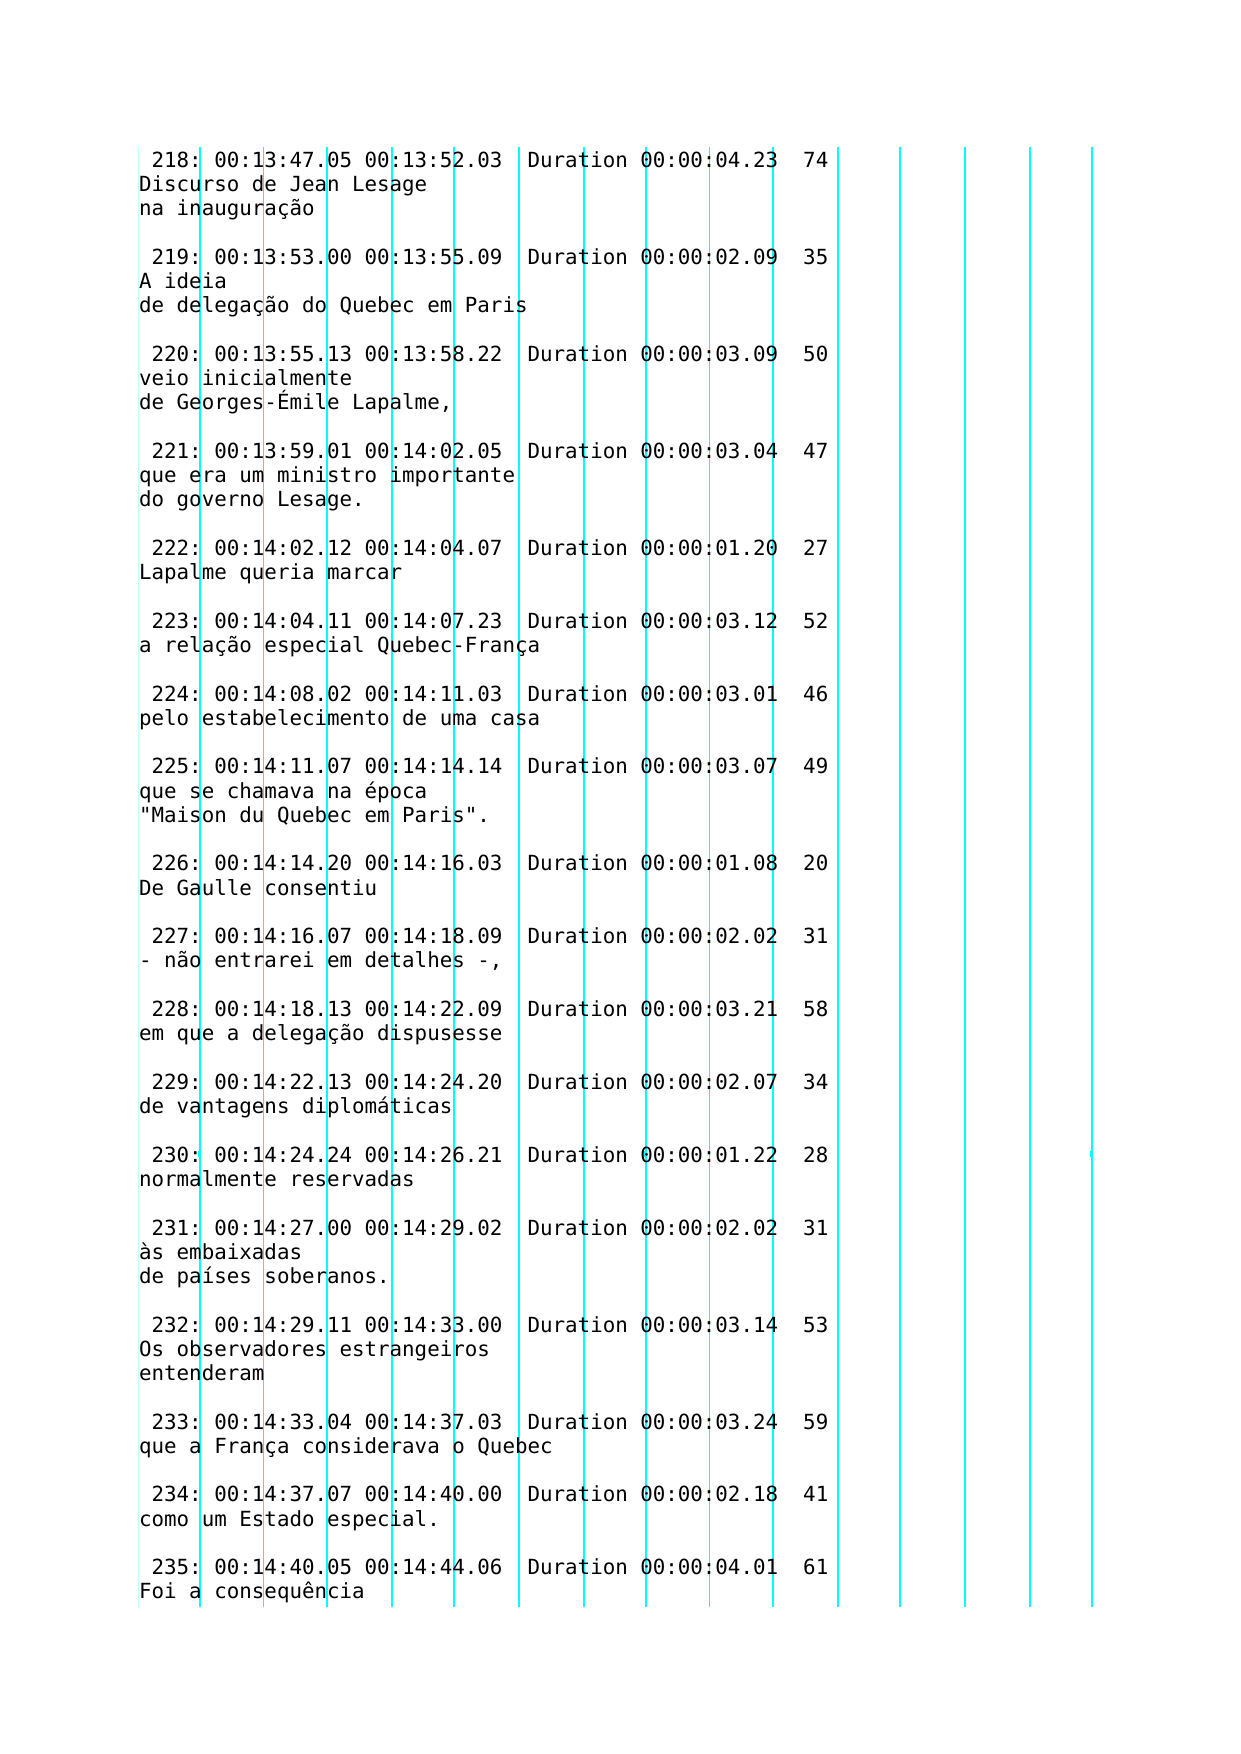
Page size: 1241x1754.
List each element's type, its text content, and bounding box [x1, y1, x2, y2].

text em que a delegação dispusesse [139, 1021, 1101, 1046]
text 232: 00:14:29.11 00:14:33.00 Duration 00:00:03.14 53 [139, 1313, 1101, 1337]
text que se chamava na época [139, 779, 1101, 803]
text de Georges-Émile Lapalme, [139, 390, 1101, 414]
text de países soberanos. [139, 1264, 1101, 1288]
text 234: 00:14:37.07 00:14:40.00 Duration 00:00:02.18 41 [139, 1482, 1101, 1507]
text de vantagens diplomáticas [139, 1094, 1101, 1118]
text do governo Lesage. [139, 487, 1101, 512]
text "Maison du Quebec em Paris". [139, 803, 1101, 827]
text 227: 00:14:16.07 00:14:18.09 Duration 00:00:02.02 31 [139, 924, 1101, 948]
text 224: 00:14:08.02 00:14:11.03 Duration 00:00:03.01 46 [139, 682, 1101, 706]
text 235: 00:14:40.05 00:14:44.06 Duration 00:00:04.01 61 [139, 1555, 1101, 1579]
text 218: 00:13:47.05 00:13:52.03 Duration 00:00:04.23 74 [139, 148, 1101, 172]
text que era um ministro importante [139, 463, 1101, 487]
text 223: 00:14:04.11 00:14:07.23 Duration 00:00:03.12 52 [139, 609, 1101, 633]
text Lapalme queria marcar [139, 560, 1101, 584]
text às embaixadas [139, 1240, 1101, 1264]
text na inauguração [139, 196, 1101, 220]
text 221: 00:13:59.01 00:14:02.05 Duration 00:00:03.04 47 [139, 439, 1101, 463]
text como um Estado especial. [139, 1507, 1101, 1531]
text a relação especial Quebec-França [139, 633, 1101, 657]
text pelo estabelecimento de uma casa [139, 706, 1101, 730]
text 226: 00:14:14.20 00:14:16.03 Duration 00:00:01.08 20 [139, 851, 1101, 876]
text - não entrarei em detalhes -, [139, 948, 1101, 973]
text 222: 00:14:02.12 00:14:04.07 Duration 00:00:01.20 27 [139, 536, 1101, 560]
text 233: 00:14:33.04 00:14:37.03 Duration 00:00:03.24 59 [139, 1410, 1101, 1434]
text 220: 00:13:55.13 00:13:58.22 Duration 00:00:03.09 50 [139, 342, 1101, 366]
text 225: 00:14:11.07 00:14:14.14 Duration 00:00:03.07 49 [139, 754, 1101, 779]
text Os observadores estrangeiros [139, 1337, 1101, 1361]
text 230: 00:14:24.24 00:14:26.21 Duration 00:00:01.22 28 [139, 1143, 1101, 1167]
text 219: 00:13:53.00 00:13:55.09 Duration 00:00:02.09 35 [139, 245, 1101, 269]
text Foi a consequência [139, 1579, 1101, 1604]
text Discurso de Jean Lesage [139, 172, 1101, 196]
text normalmente reservadas [139, 1167, 1101, 1191]
text veio inicialmente [139, 366, 1101, 390]
text De Gaulle consentiu [139, 876, 1101, 900]
text 231: 00:14:27.00 00:14:29.02 Duration 00:00:02.02 31 [139, 1216, 1101, 1240]
text 228: 00:14:18.13 00:14:22.09 Duration 00:00:03.21 58 [139, 997, 1101, 1021]
text de delegação do Quebec em Paris [139, 293, 1101, 317]
text 229: 00:14:22.13 00:14:24.20 Duration 00:00:02.07 34 [139, 1070, 1101, 1094]
text entenderam [139, 1361, 1101, 1385]
text A ideia [139, 269, 1101, 293]
picture [138, 147, 1102, 1607]
text que a França considerava o Quebec [139, 1434, 1101, 1458]
